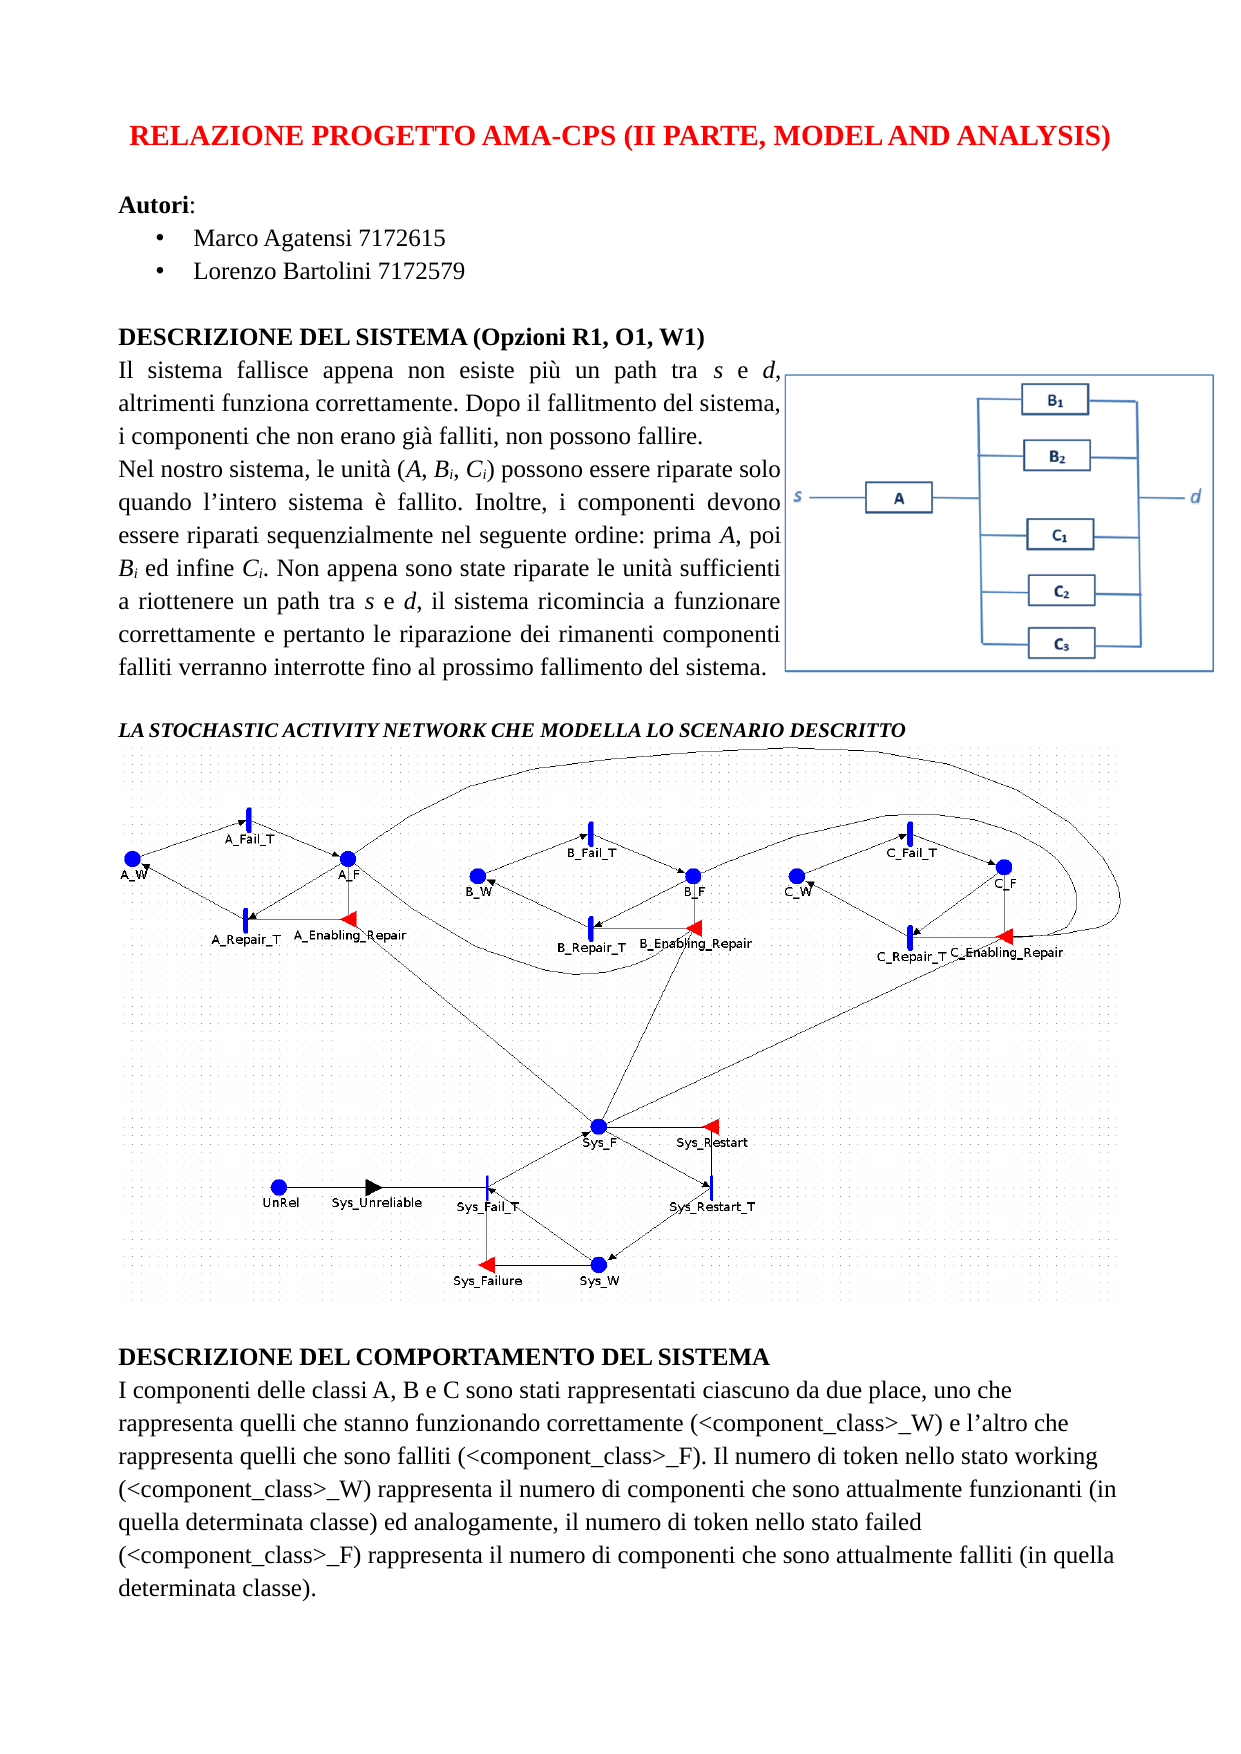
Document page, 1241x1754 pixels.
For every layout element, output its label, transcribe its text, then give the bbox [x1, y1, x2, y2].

text LA STOCHASTIC ACTIVITY NETWORK CHE MODELLA LO SCENARIO DESCRITTO [118, 718, 1122, 742]
text Autori: [118, 190, 1122, 218]
text I componenti delle classi A, B e C sono stati rappresentati ciascuno da due place, uno che rappresenta quelli che stanno funzionando correttamente (<component_class>_W) e l’altro che rappresenta quelli che sono falliti (<component_class>_F). Il numero di token nello stato working (<component_class>_W) rappresenta il numero di componenti che sono attualmente funzionanti (in quella determinata classe) ed analogamente, il numero di token nello stato failed (<component_class>_F) rappresenta il numero di componenti che sono attualmente falliti (in quella determinata classe). [118, 1375, 1122, 1602]
text Il sistema fallisce appena non esiste più un path tra s e d, altrimenti funziona correttamente. Dopo il fallitmento del sistema, i componenti che non erano già falliti, non possono fallire. [118, 355, 1122, 449]
text DESCRIZIONE DEL COMPORTAMENTO DEL SISTEMA [118, 1342, 1122, 1371]
text Nel nostro sistema, le unità (A, Bi, Ci) possono essere riparate solo quando l’intero sistema è fallito. Inoltre, i componenti devono essere riparati sequenzialmente nel seguente ordine: prima A, poi Bi ed infine Ci. Non appena sono state riparate le unità sufficienti a riottenere un path tra s e d, il sistema ricomincia a funzionare correttamente e pertanto le riparazione dei rimanenti componenti falliti verranno interrotte fino al prossimo fallimento del sistema. [118, 454, 1122, 681]
list Lorenzo Bartolini 7172579 [156, 256, 1122, 284]
picture [118, 745, 1123, 1305]
list Marco Agatensi 7172615 [156, 223, 1122, 251]
text RELAZIONE PROGETTO AMA-CPS (II PARTE, MODEL AND ANALYSIS) [118, 118, 1122, 152]
text DESCRIZIONE DEL SISTEMA (Opzioni R1, O1, W1) [118, 322, 1122, 351]
picture [781, 371, 1217, 674]
